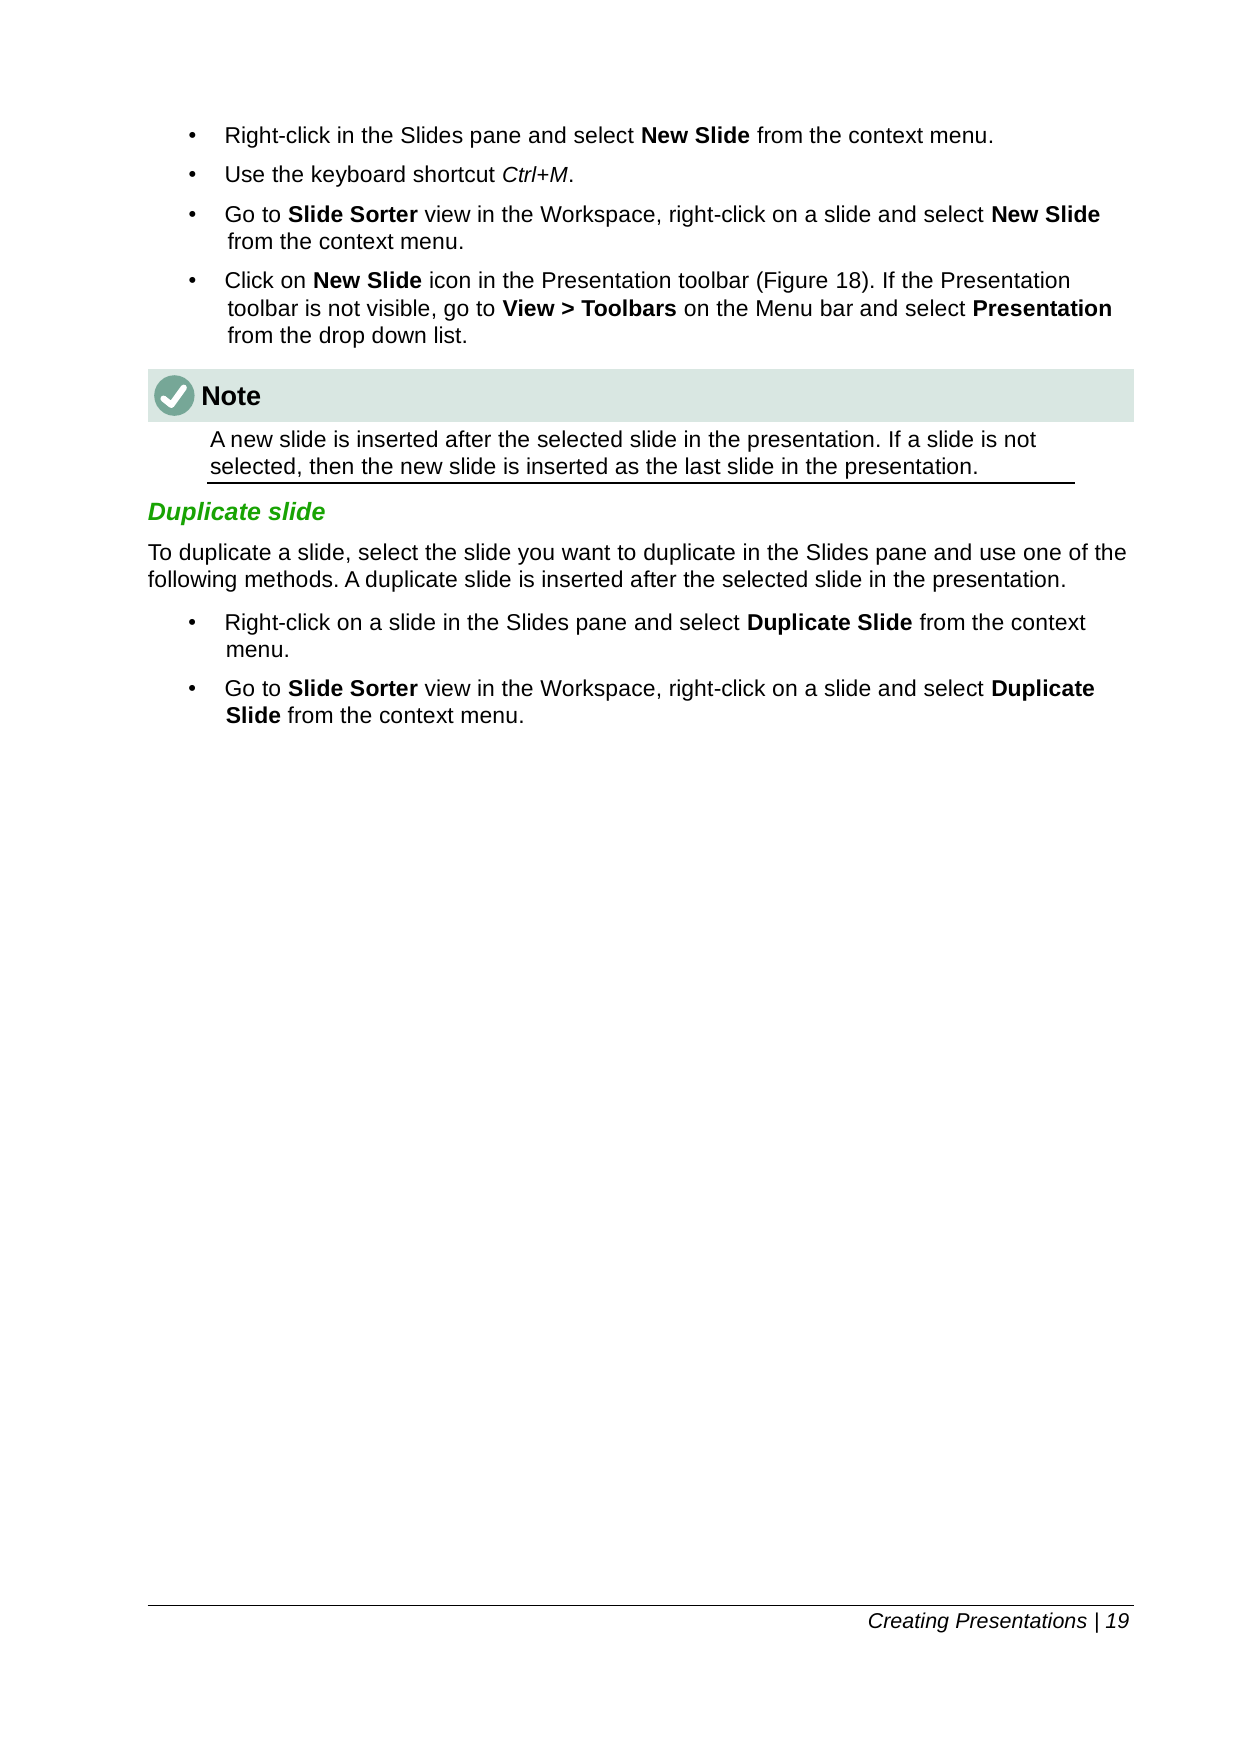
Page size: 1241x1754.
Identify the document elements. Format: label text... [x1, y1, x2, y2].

text To duplicate a slide, select the slide you want to duplicate in the Slides pane and use one of the following methods. A duplicate slide is inserted after the selected slide in the presentation. [148, 538, 1134, 593]
list Go to Slide Sorter view in the Workspace, right-click on a slide and select Duplicate Slide from the context menu. [185, 672, 1134, 732]
list Click on New Slide icon in the Presentation toolbar (Figure 18). If the Presentation toolbar is not visible, go to View > Toolbars on the Menu bar and select Presentation from the drop down list. [185, 264, 1134, 351]
subtitle Note [148, 369, 1134, 422]
text A new slide is inserted after the selected slide in the presentation. If a slide is not selected, then the new slide is inserted as the last slide in the presentation. [207, 422, 1075, 482]
list Right-click on a slide in the Slides pane and select Duplicate Slide from the context menu. [185, 605, 1134, 662]
list Go to Slide Sorter view in the Workspace, right-click on a slide and select New Slide from the context menu. [185, 197, 1134, 254]
subtitle Duplicate slide [148, 497, 1134, 526]
list Use the keyboard shortcut Ctrl+M. [185, 158, 1134, 188]
list Right-click in the Slides pane and select New Slide from the context menu. [185, 118, 1134, 148]
